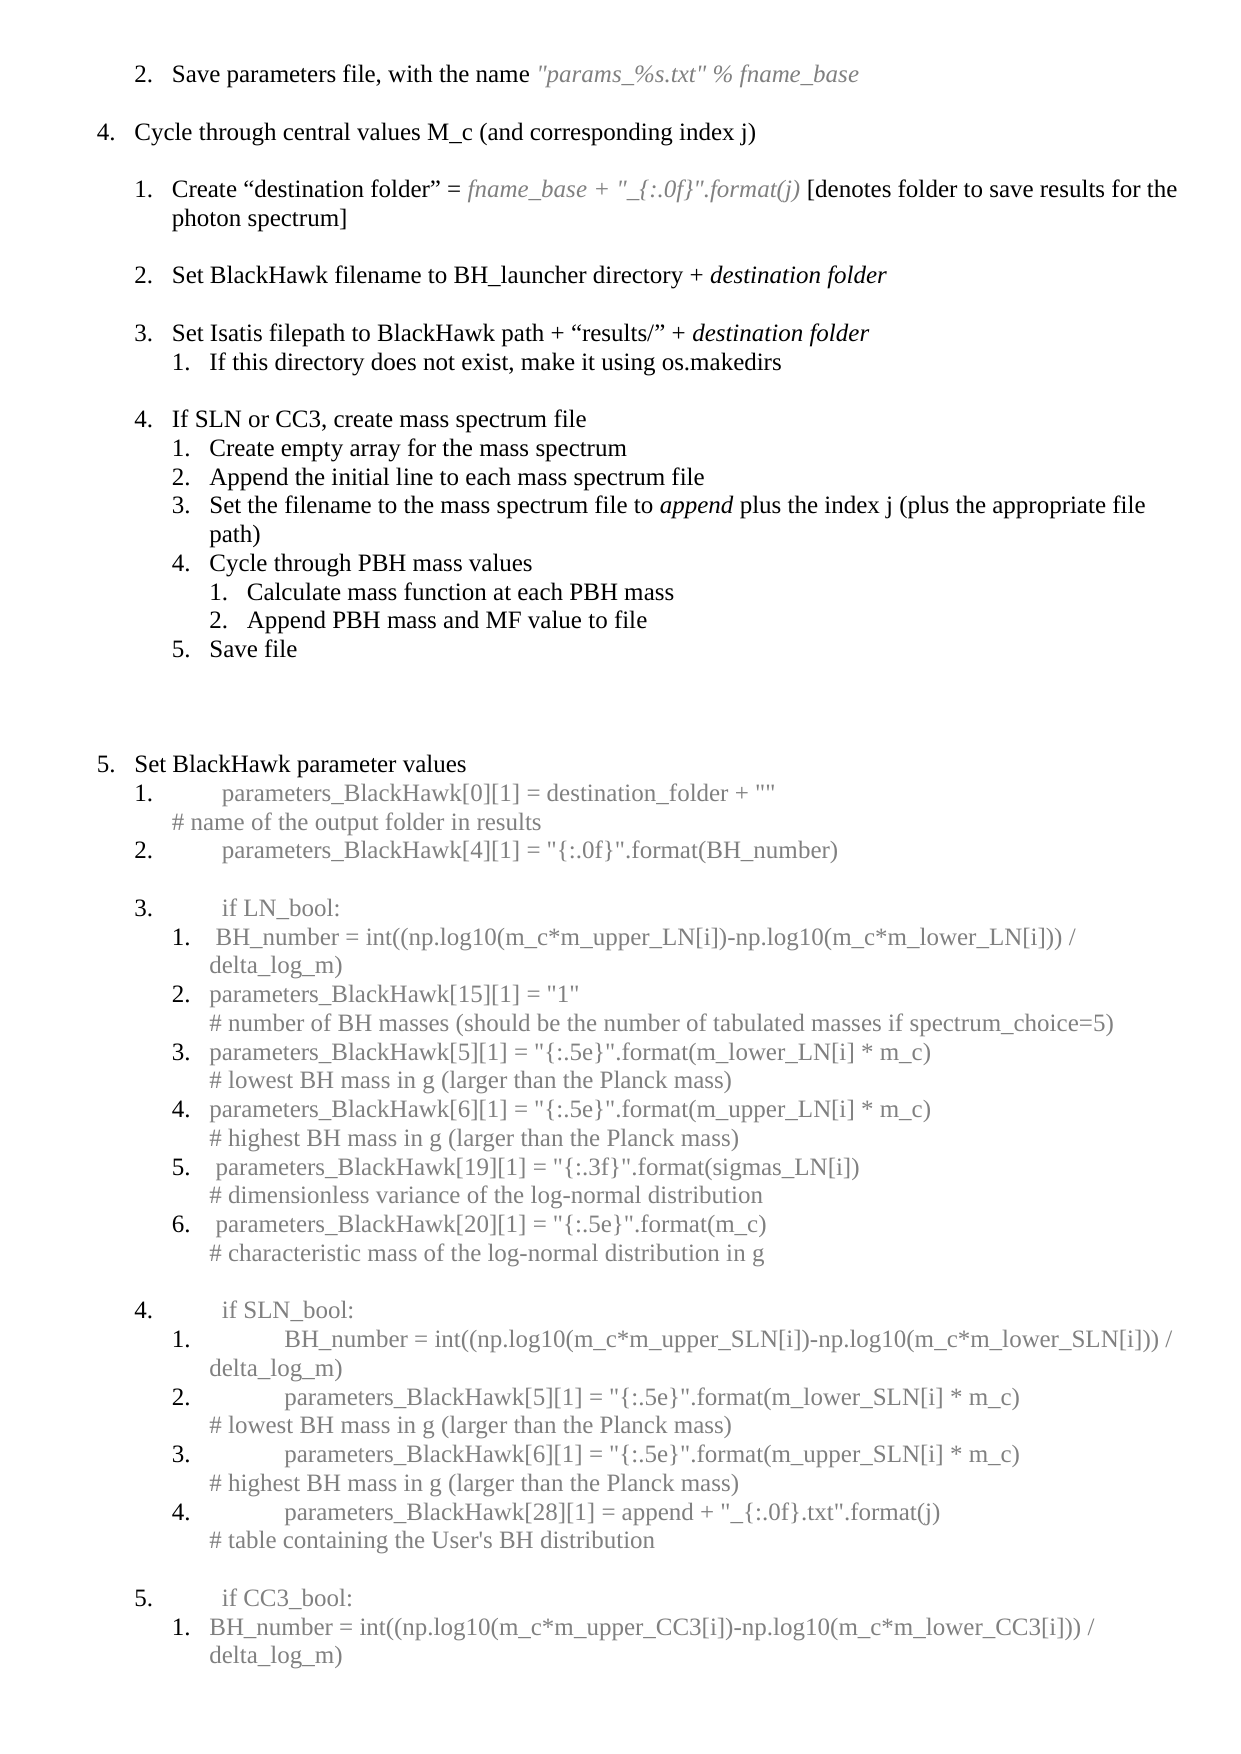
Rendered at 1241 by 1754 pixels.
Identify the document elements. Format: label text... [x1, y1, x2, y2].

list Append the initial line to each mass spectrum file [172, 462, 1181, 490]
list Append PBH mass and MF value to file [209, 605, 1181, 634]
list Set BlackHawk filename to BH_launcher directory + destination folder [134, 260, 1181, 289]
list if LN_bool: [134, 893, 1181, 922]
list parameters_BlackHawk[6][1] = "{:.5e}".format(m_upper_SLN[i] * m_c) [172, 1439, 1181, 1468]
list If this directory does not exist, make it using os.makedirs [172, 347, 1181, 375]
list parameters_BlackHawk[15][1] = "1" [172, 979, 1181, 1008]
list Save file [172, 634, 1181, 663]
list # characteristic mass of the log-normal distribution in g [172, 1238, 1181, 1267]
list Set the filename to the mass spectrum file to append plus the index j (plus the appropriate file path) [172, 490, 1181, 548]
list parameters_BlackHawk[0][1] = destination_folder + "" [134, 778, 1181, 807]
list # table containing the User's BH distribution [172, 1525, 1181, 1554]
list parameters_BlackHawk[19][1] = "{:.3f}".format(sigmas_LN[i]) [172, 1152, 1181, 1180]
list Cycle through PBH mass values [172, 548, 1181, 577]
list Create empty array for the mass spectrum [172, 433, 1181, 462]
list # lowest BH mass in g (larger than the Planck mass) [172, 1410, 1181, 1439]
list # lowest BH mass in g (larger than the Planck mass) [172, 1065, 1181, 1094]
list If SLN or CC3, create mass spectrum file [134, 404, 1181, 433]
list # highest BH mass in g (larger than the Planck mass) [172, 1123, 1181, 1152]
list parameters_BlackHawk[4][1] = "{:.0f}".format(BH_number) [134, 835, 1181, 864]
list Create “destination folder” = fname_base + "_{:.0f}".format(j) [denotes folder to save results for the photon spectrum] [134, 174, 1181, 232]
list if SLN_bool: [134, 1295, 1181, 1324]
list Set Isatis filepath to BlackHawk path + “results/” + destination folder [134, 318, 1181, 347]
list # dimensionless variance of the log-normal distribution [172, 1180, 1181, 1209]
list Save parameters file, with the name "params_%s.txt" % fname_base [134, 59, 1181, 88]
list Cycle through central values M_c (and corresponding index j) [97, 117, 1181, 145]
list parameters_BlackHawk[28][1] = append + "_{:.0f}.txt".format(j) [172, 1497, 1181, 1525]
list parameters_BlackHawk[20][1] = "{:.5e}".format(m_c) [172, 1209, 1181, 1238]
list parameters_BlackHawk[6][1] = "{:.5e}".format(m_upper_LN[i] * m_c) [172, 1094, 1181, 1123]
list # name of the output folder in results [134, 807, 1181, 835]
list if CC3_bool: [134, 1583, 1181, 1612]
list BH_number = int((np.log10(m_c*m_upper_LN[i])-np.log10(m_c*m_lower_LN[i])) / delta_log_m) [172, 922, 1181, 979]
list parameters_BlackHawk[5][1] = "{:.5e}".format(m_lower_SLN[i] * m_c) [172, 1382, 1181, 1410]
list BH_number = int((np.log10(m_c*m_upper_SLN[i])-np.log10(m_c*m_lower_SLN[i])) / delta_log_m) [172, 1324, 1181, 1382]
list parameters_BlackHawk[5][1] = "{:.5e}".format(m_lower_LN[i] * m_c) [172, 1037, 1181, 1065]
list Set BlackHawk parameter values [97, 749, 1181, 778]
list Calculate mass function at each PBH mass [209, 577, 1181, 605]
list # highest BH mass in g (larger than the Planck mass) [172, 1468, 1181, 1497]
list BH_number = int((np.log10(m_c*m_upper_CC3[i])-np.log10(m_c*m_lower_CC3[i])) / delta_log_m) [172, 1612, 1181, 1669]
list # number of BH masses (should be the number of tabulated masses if spectrum_choice=5) [172, 1008, 1181, 1037]
